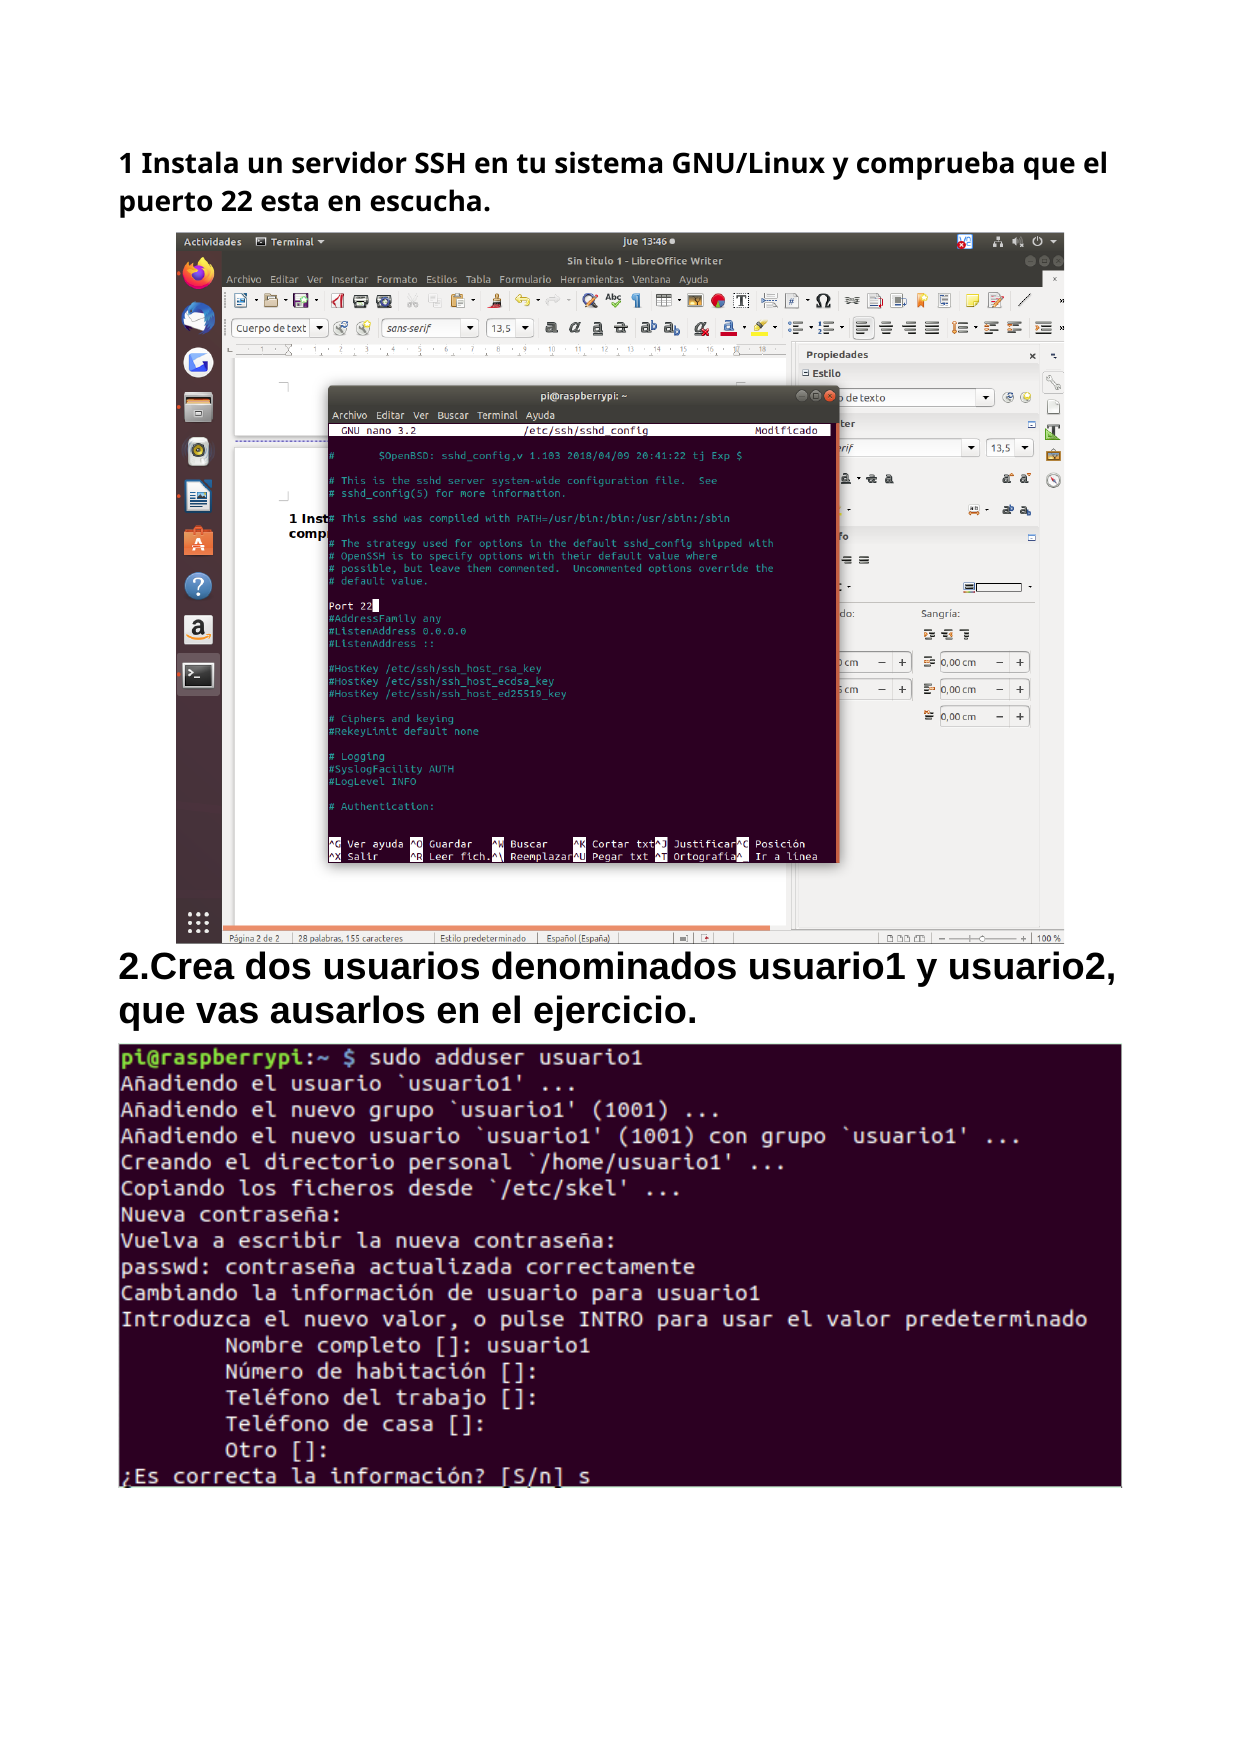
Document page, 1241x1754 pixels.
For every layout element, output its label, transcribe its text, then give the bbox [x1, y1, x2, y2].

picture [118, 1043, 1123, 1488]
subtitle 1 Instala un servidor SSH en tu sistema GNU/Linux y comprueba que el puerto 22 esta en escucha. [118, 143, 1122, 220]
picture [176, 232, 1065, 944]
subtitle 2.Crea dos usuarios denominados usuario1 y usuario2, que vas ausarlos en el ejercicio. [118, 257, 1122, 1031]
